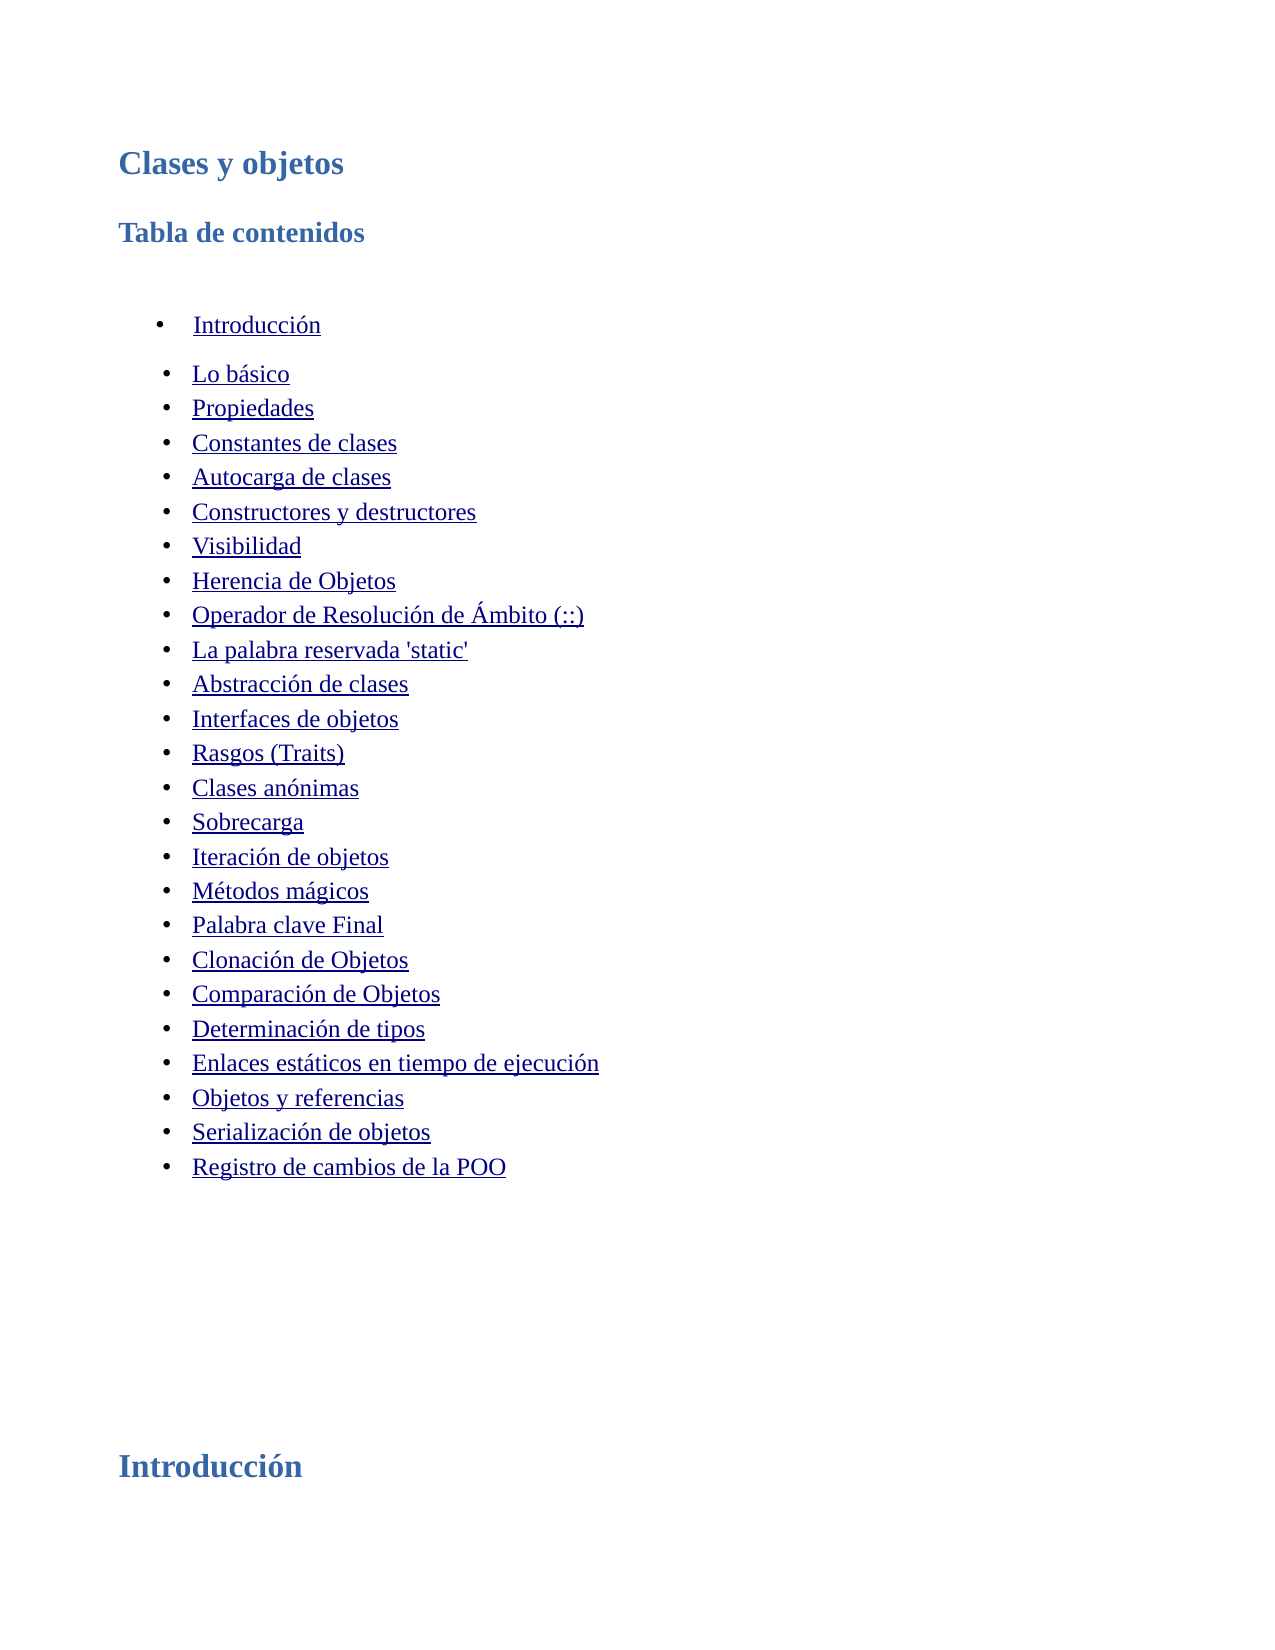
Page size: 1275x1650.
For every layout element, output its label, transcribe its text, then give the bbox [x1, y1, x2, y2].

list Rasgos (Traits) [162, 738, 1157, 767]
list Introducción [156, 310, 1157, 339]
list Clonación de Objetos [162, 945, 1157, 974]
subtitle Clases y objetos [118, 143, 1157, 181]
list Constantes de clases [162, 428, 1157, 457]
list Autocarga de clases [162, 462, 1157, 491]
list Operador de Resolución de Ámbito (::) [162, 600, 1157, 629]
list La palabra reservada 'static' [162, 635, 1157, 663]
list Registro de cambios de la POO [162, 1152, 1157, 1181]
list Métodos mágicos [162, 876, 1157, 905]
list Comparación de Objetos [162, 979, 1157, 1008]
list Propiedades [162, 393, 1157, 422]
list Serialización de objetos [162, 1117, 1157, 1146]
list Lo básico [162, 359, 1157, 388]
subtitle Tabla de contenidos [118, 215, 1157, 248]
list Iteración de objetos [162, 842, 1157, 870]
list Constructores y destructores [162, 497, 1157, 526]
list Palabra clave Final [162, 911, 1157, 939]
list Interfaces de objetos [162, 704, 1157, 732]
list Sobrecarga [162, 807, 1157, 836]
list Herencia de Objetos [162, 566, 1157, 594]
list Enlaces estáticos en tiempo de ejecución [162, 1048, 1157, 1077]
list Abstracción de clases [162, 669, 1157, 698]
list Objetos y referencias [162, 1083, 1157, 1112]
subtitle Introducción [118, 1446, 1157, 1485]
list Clases anónimas [162, 773, 1157, 801]
list Determinación de tipos [162, 1014, 1157, 1043]
list Visibilidad [162, 531, 1157, 560]
